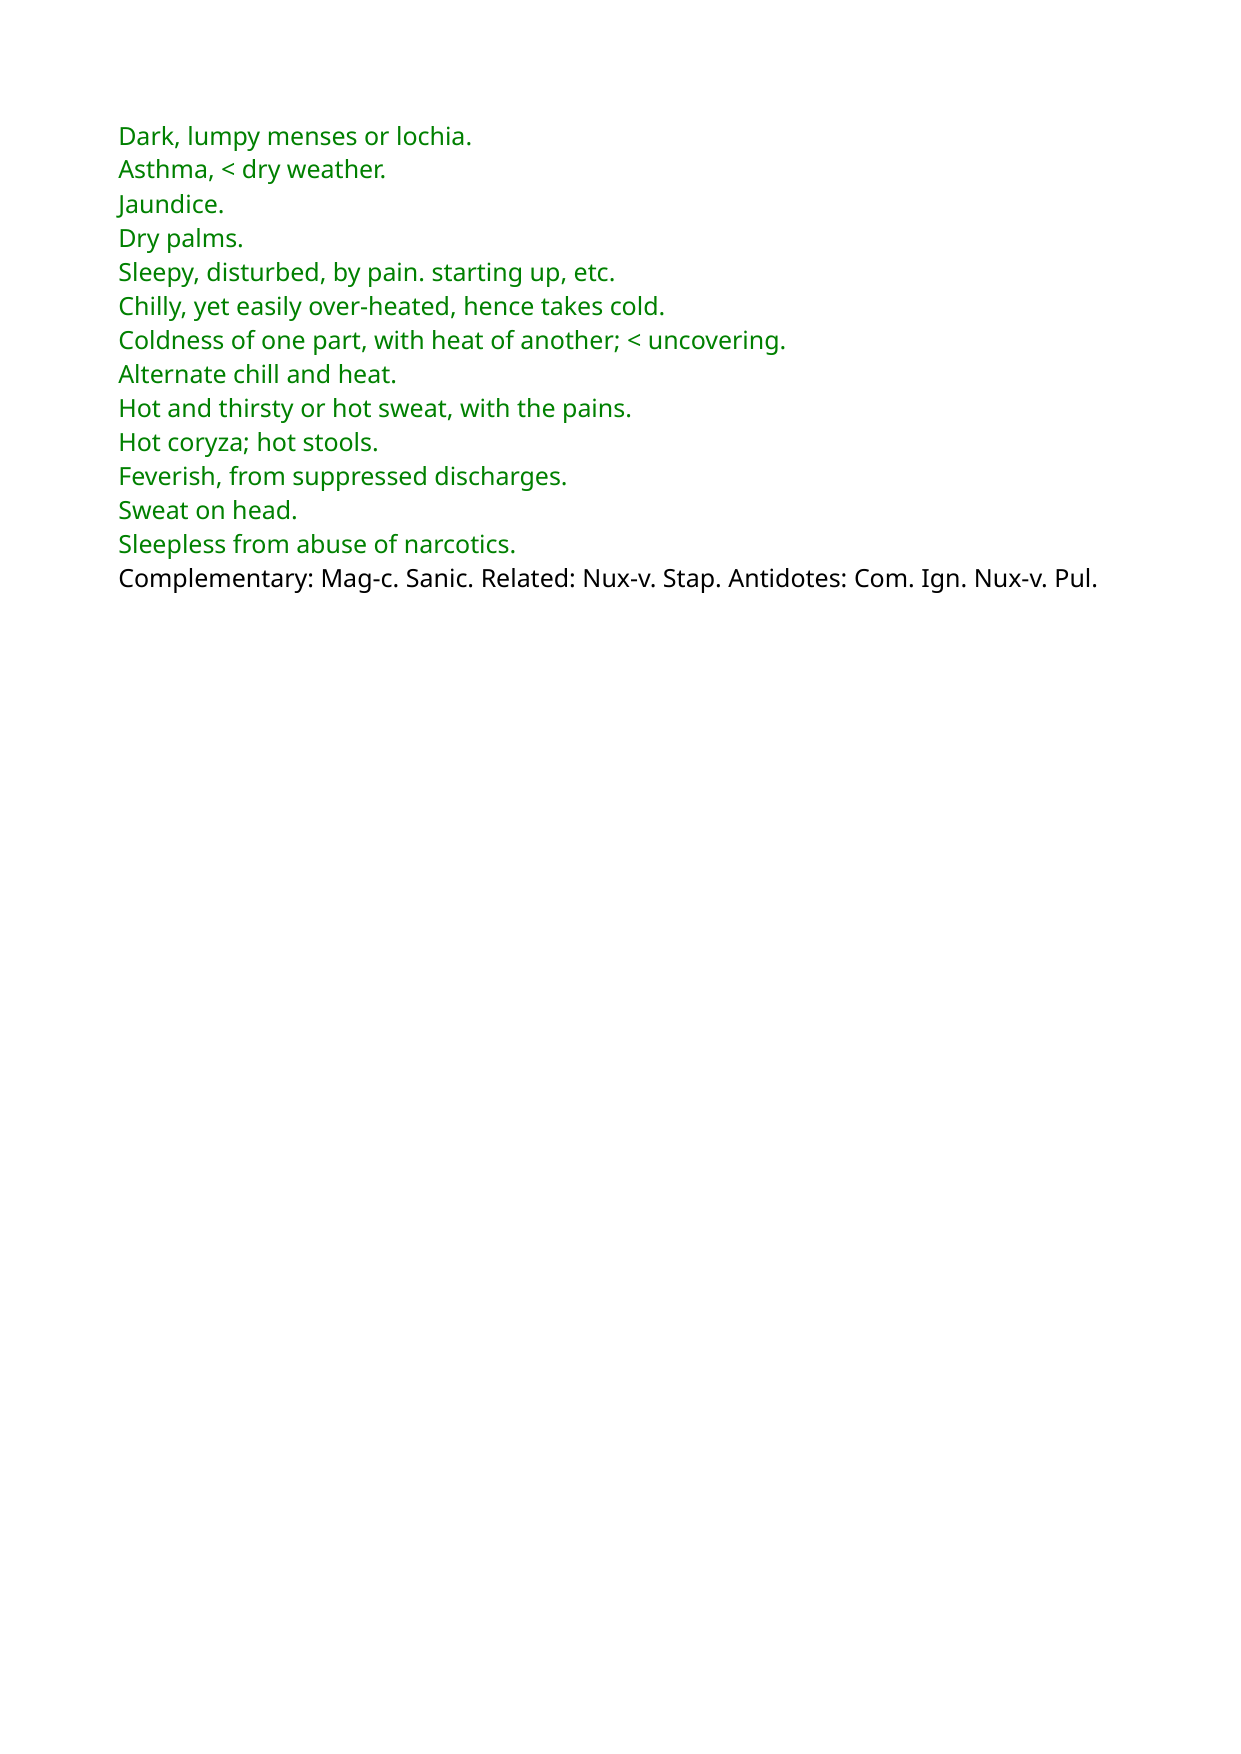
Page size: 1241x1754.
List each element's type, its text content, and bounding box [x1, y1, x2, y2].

text Hot coryza; hot stools. [118, 425, 1122, 459]
text Asthma, < dry weather. [118, 152, 1122, 186]
text Sleepless from abuse of narcotics. [118, 527, 1122, 561]
text Hot and thirsty or hot sweat, with the pains. [118, 391, 1122, 425]
text Coldness of one part, with heat of another; < uncovering. [118, 322, 1122, 357]
text Chilly, yet easily over-heated, hence takes cold. [118, 288, 1122, 322]
text Sweat on head. [118, 493, 1122, 527]
text Feverish, from suppressed discharges. [118, 459, 1122, 493]
text Sleepy, disturbed, by pain. starting up, etc. [118, 254, 1122, 288]
text Jaundice. [118, 186, 1122, 220]
text Dark, lumpy menses or lochia. [118, 118, 1122, 152]
text Dry palms. [118, 220, 1122, 254]
text Alternate chill and heat. [118, 357, 1122, 391]
text Complementary: Mag-c. Sanic. Related: Nux-v. Stap. Antidotes: Com. Ign. Nux-v. Pul. [118, 561, 1122, 595]
